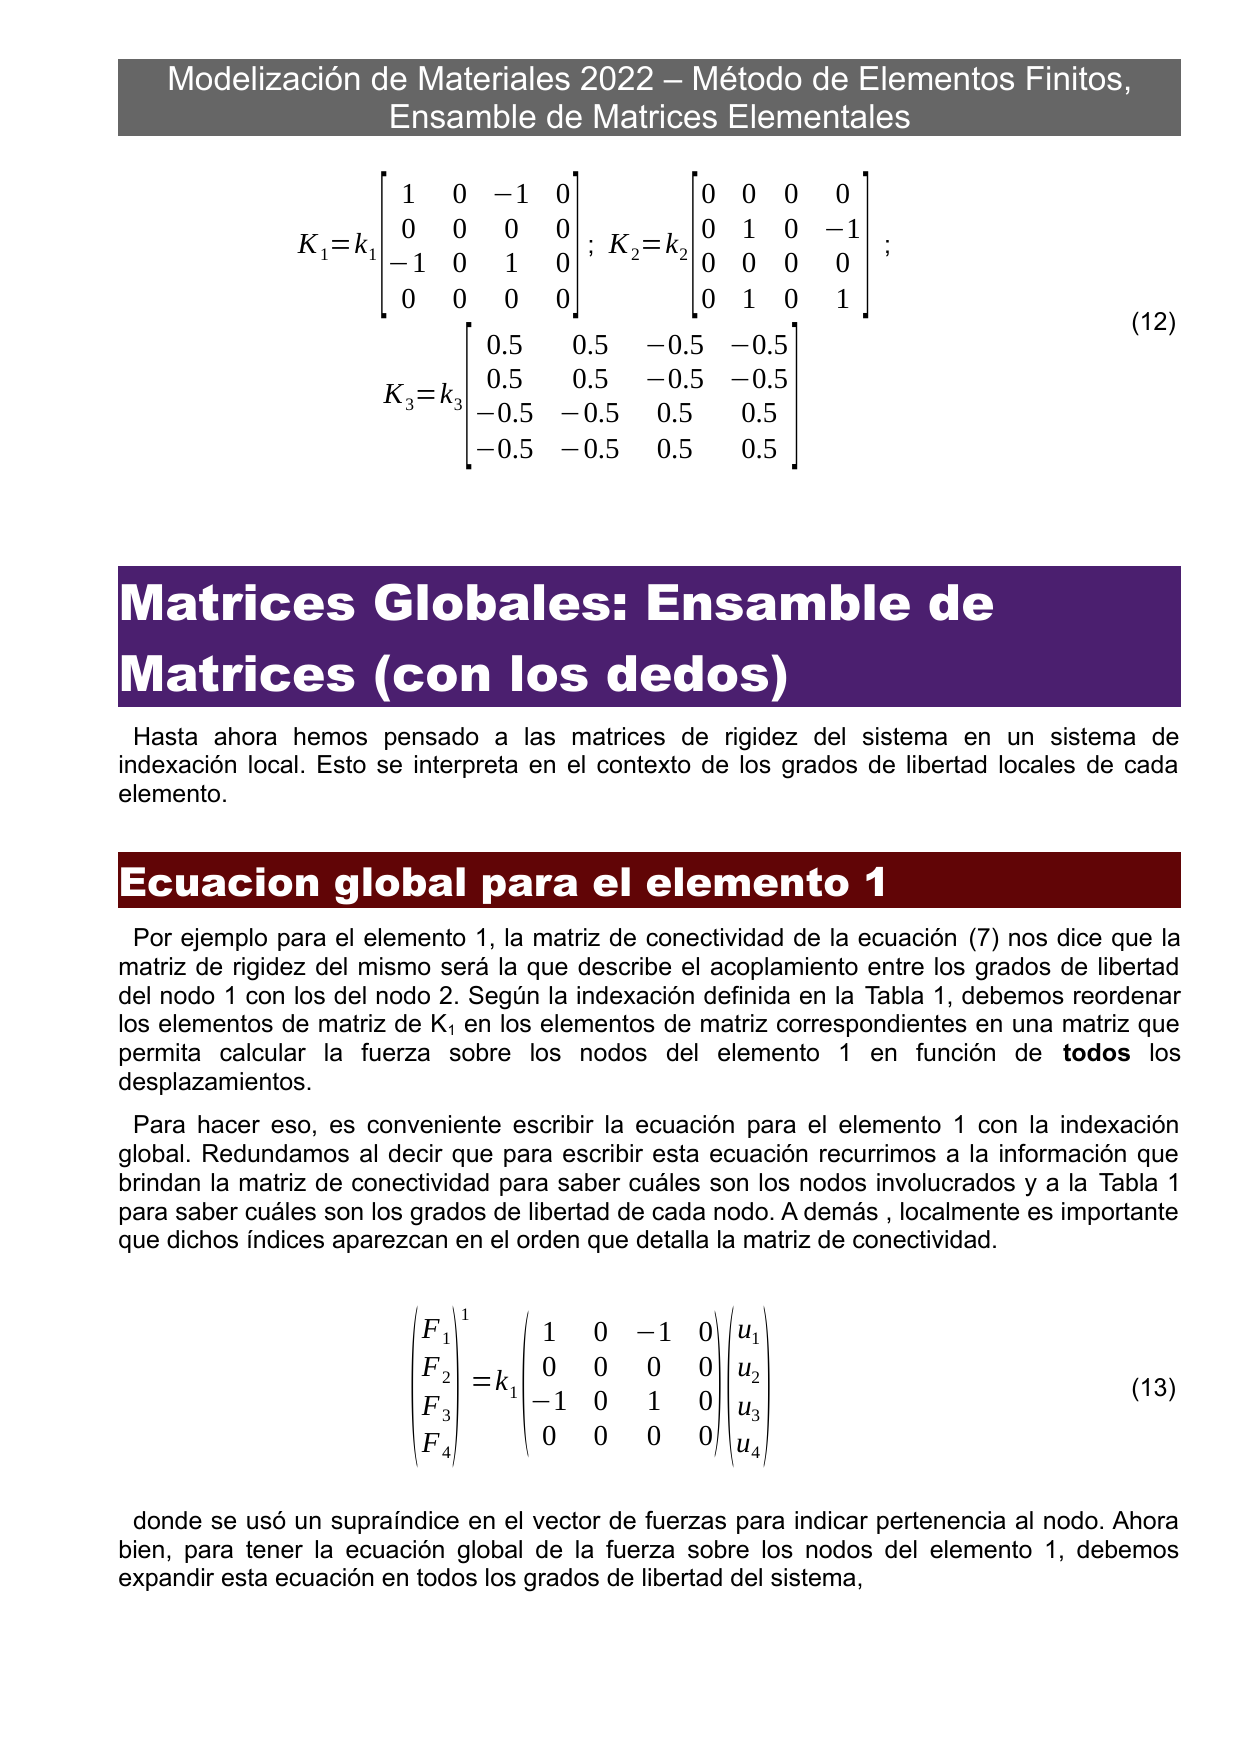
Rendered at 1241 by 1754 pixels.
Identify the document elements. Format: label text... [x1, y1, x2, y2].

table_header (13) [1063, 1299, 1181, 1476]
table_header ; ; [118, 165, 1063, 477]
subtitle Ecuacion global para el elemento 1 [118, 852, 1181, 908]
text Hasta ahora hemos pensado a las matrices de rigidez del sistema en un sistema de indexación local. Esto se interpreta en el contexto de los grados de libertad locales de cada elemento. [118, 721, 1181, 808]
subtitle Matrices Globales: Ensamble de Matrices (con los dedos) [118, 566, 1181, 707]
text donde se usó un supraíndice en el vector de fuerzas para indicar pertenencia al nodo. Ahora bien, para tener la ecuación global de la fuerza sobre los nodos del elemento 1, debemos expandir esta ecuación en todos los grados de libertad del sistema, [118, 1506, 1181, 1592]
table_header [118, 1299, 1063, 1476]
text Para hacer eso, es conveniente escribir la ecuación para el elemento 1 con la indexación global. Redundamos al decir que para escribir esta ecuación recurrimos a la información que brindan la matriz de conectividad para saber cuáles son los nodos involucrados y a la Tabla 1 para saber cuáles son los grados de libertad de cada nodo. A demás , localmente es importante que dichos índices aparezcan en el orden que detalla la matriz de conectividad. [118, 1111, 1181, 1254]
text Por ejemplo para el elemento 1, la matriz de conectividad de la ecuación (7) nos dice que la matriz de rigidez del mismo será la que describe el acoplamiento entre los grados de libertad del nodo 1 con los del nodo 2. Según la indexación definida en la Tabla 1, debemos reordenar los elementos de matriz de K1 en los elementos de matriz correspondientes en una matriz que permita calcular la fuerza sobre los nodos del elemento 1 en función de todos los desplazamientos. [118, 923, 1181, 1096]
table_header (12) [1063, 165, 1181, 477]
